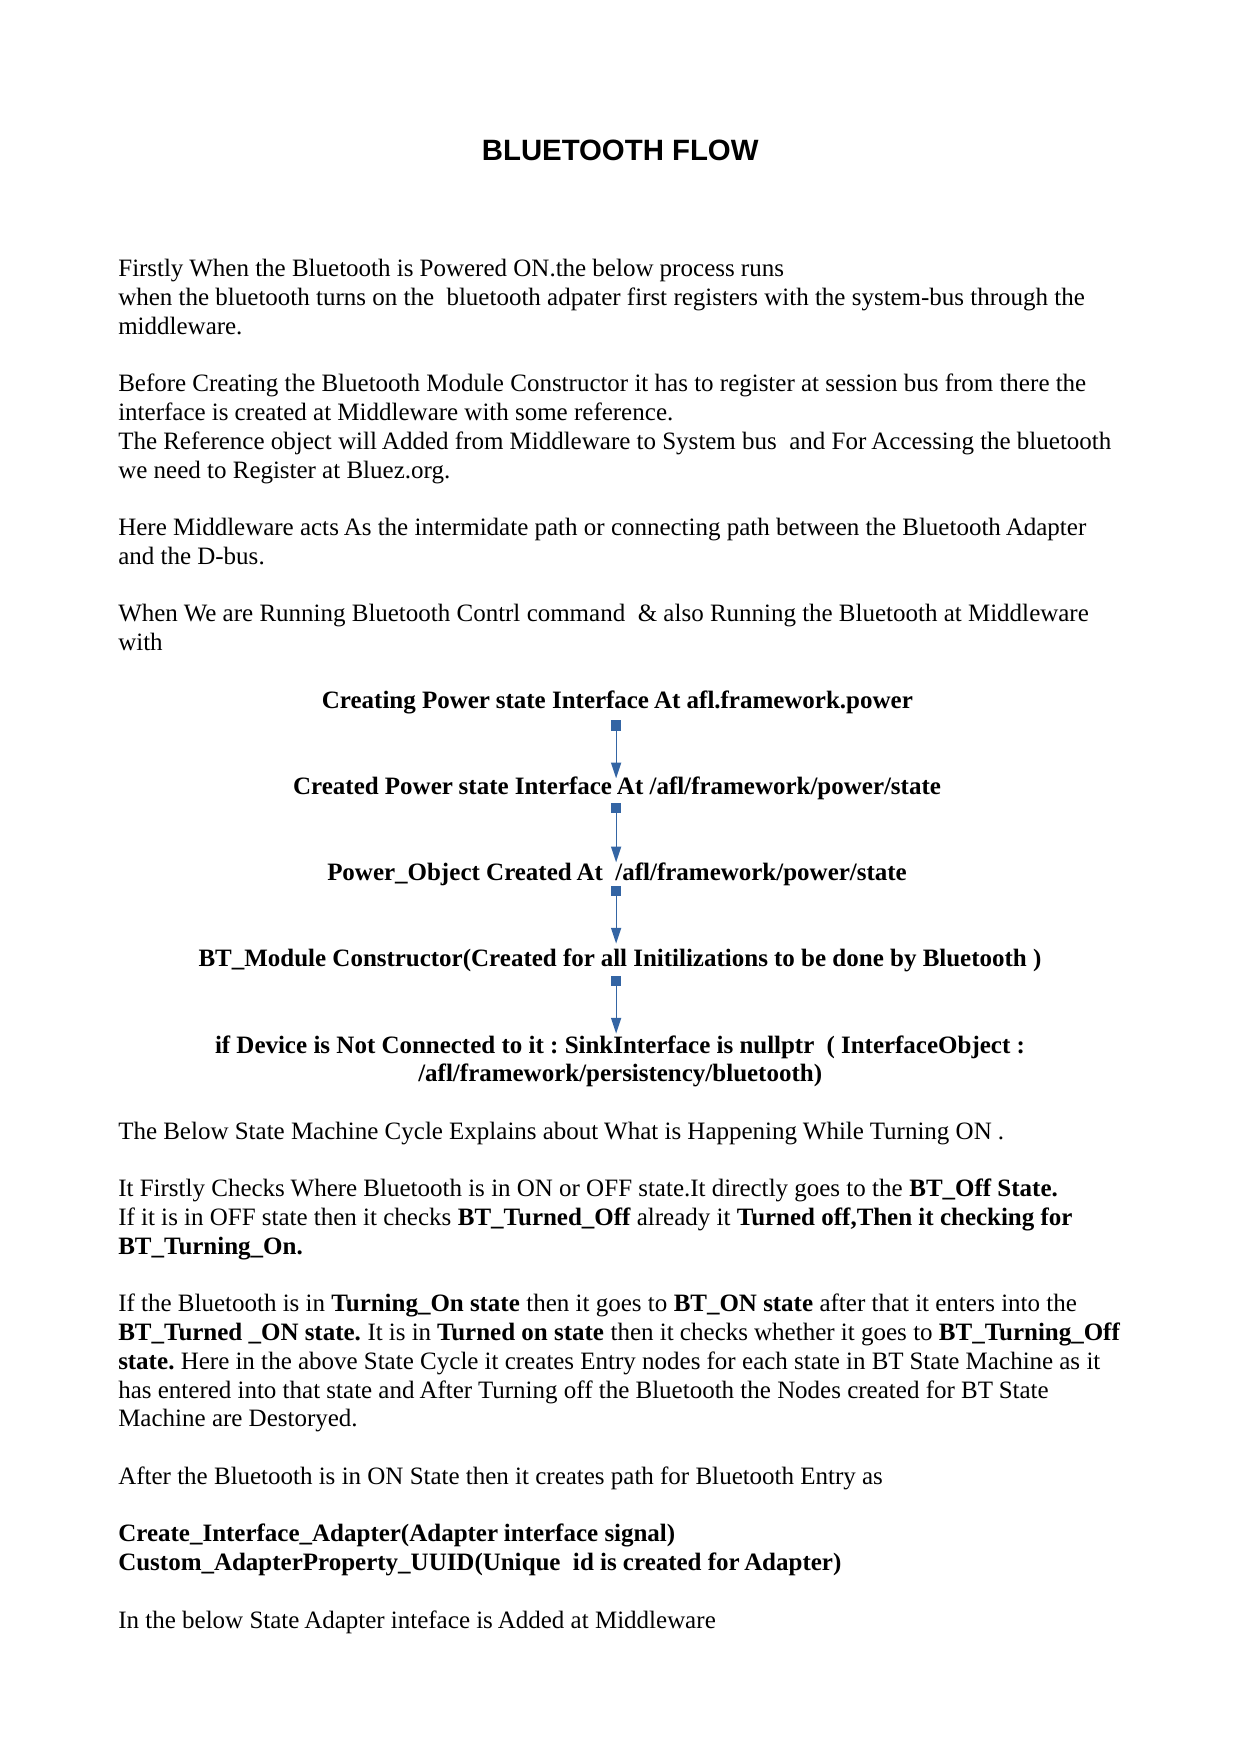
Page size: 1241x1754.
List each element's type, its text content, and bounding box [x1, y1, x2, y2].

text Created Power state Interface At /afl/framework/power/state [118, 771, 1122, 800]
text Power_Object Created At /afl/framework/power/state [118, 857, 1122, 886]
text The Below State Machine Cycle Explains about What is Happening While Turning ON . [118, 1116, 1122, 1145]
text Custom_AdapterProperty_UUID(Unique id is created for Adapter) [118, 1547, 1122, 1576]
text Creating Power state Interface At afl.framework.power [118, 685, 1122, 713]
text It Firstly Checks Where Bluetooth is in ON or OFF state.It directly goes to the BT_Off State. [118, 1173, 1122, 1202]
text Here Middleware acts As the intermidate path or connecting path between the Bluetooth Adapter and the D-bus. [118, 512, 1122, 570]
text When We are Running Bluetooth Contrl command & also Running the Bluetooth at Middleware with [118, 598, 1122, 656]
text The Reference object will Added from Middleware to System bus and For Accessing the bluetooth we need to Register at Bluez.org. [118, 426, 1122, 483]
text If the Bluetooth is in Turning_On state then it goes to BT_ON state after that it enters into the BT_Turned _ON state. It is in Turned on state then it checks whether it goes to BT_Turning_Off state. Here in the above State Cycle it creates Entry nodes for each state in BT State Machine as it has entered into that state and After Turning off the Bluetooth the Nodes created for BT State Machine are Destoryed. [118, 1288, 1122, 1432]
text when the bluetooth turns on the bluetooth adpater first registers with the system-bus through the middleware. [118, 282, 1122, 340]
text Before Creating the Bluetooth Module Constructor it has to register at session bus from there the interface is created at Middleware with some reference. [118, 368, 1122, 426]
text if Device is Not Connected to it : SinkInterface is nullptr ( InterfaceObject : /afl/framework/persistency/bluetooth) [118, 1030, 1122, 1087]
text After the Bluetooth is in ON State then it creates path for Bluetooth Entry as [118, 1461, 1122, 1490]
text BT_Module Constructor(Created for all Initilizations to be done by Bluetooth ) [118, 943, 1122, 972]
text If it is in OFF state then it checks BT_Turned_Off already it Turned off,Then it checking for BT_Turning_On. [118, 1202, 1122, 1260]
text Firstly When the Bluetooth is Powered ON.the below process runs [118, 253, 1122, 282]
text In the below State Adapter inteface is Added at Middleware [118, 1605, 1122, 1633]
text Create_Interface_Adapter(Adapter interface signal) [118, 1518, 1122, 1547]
